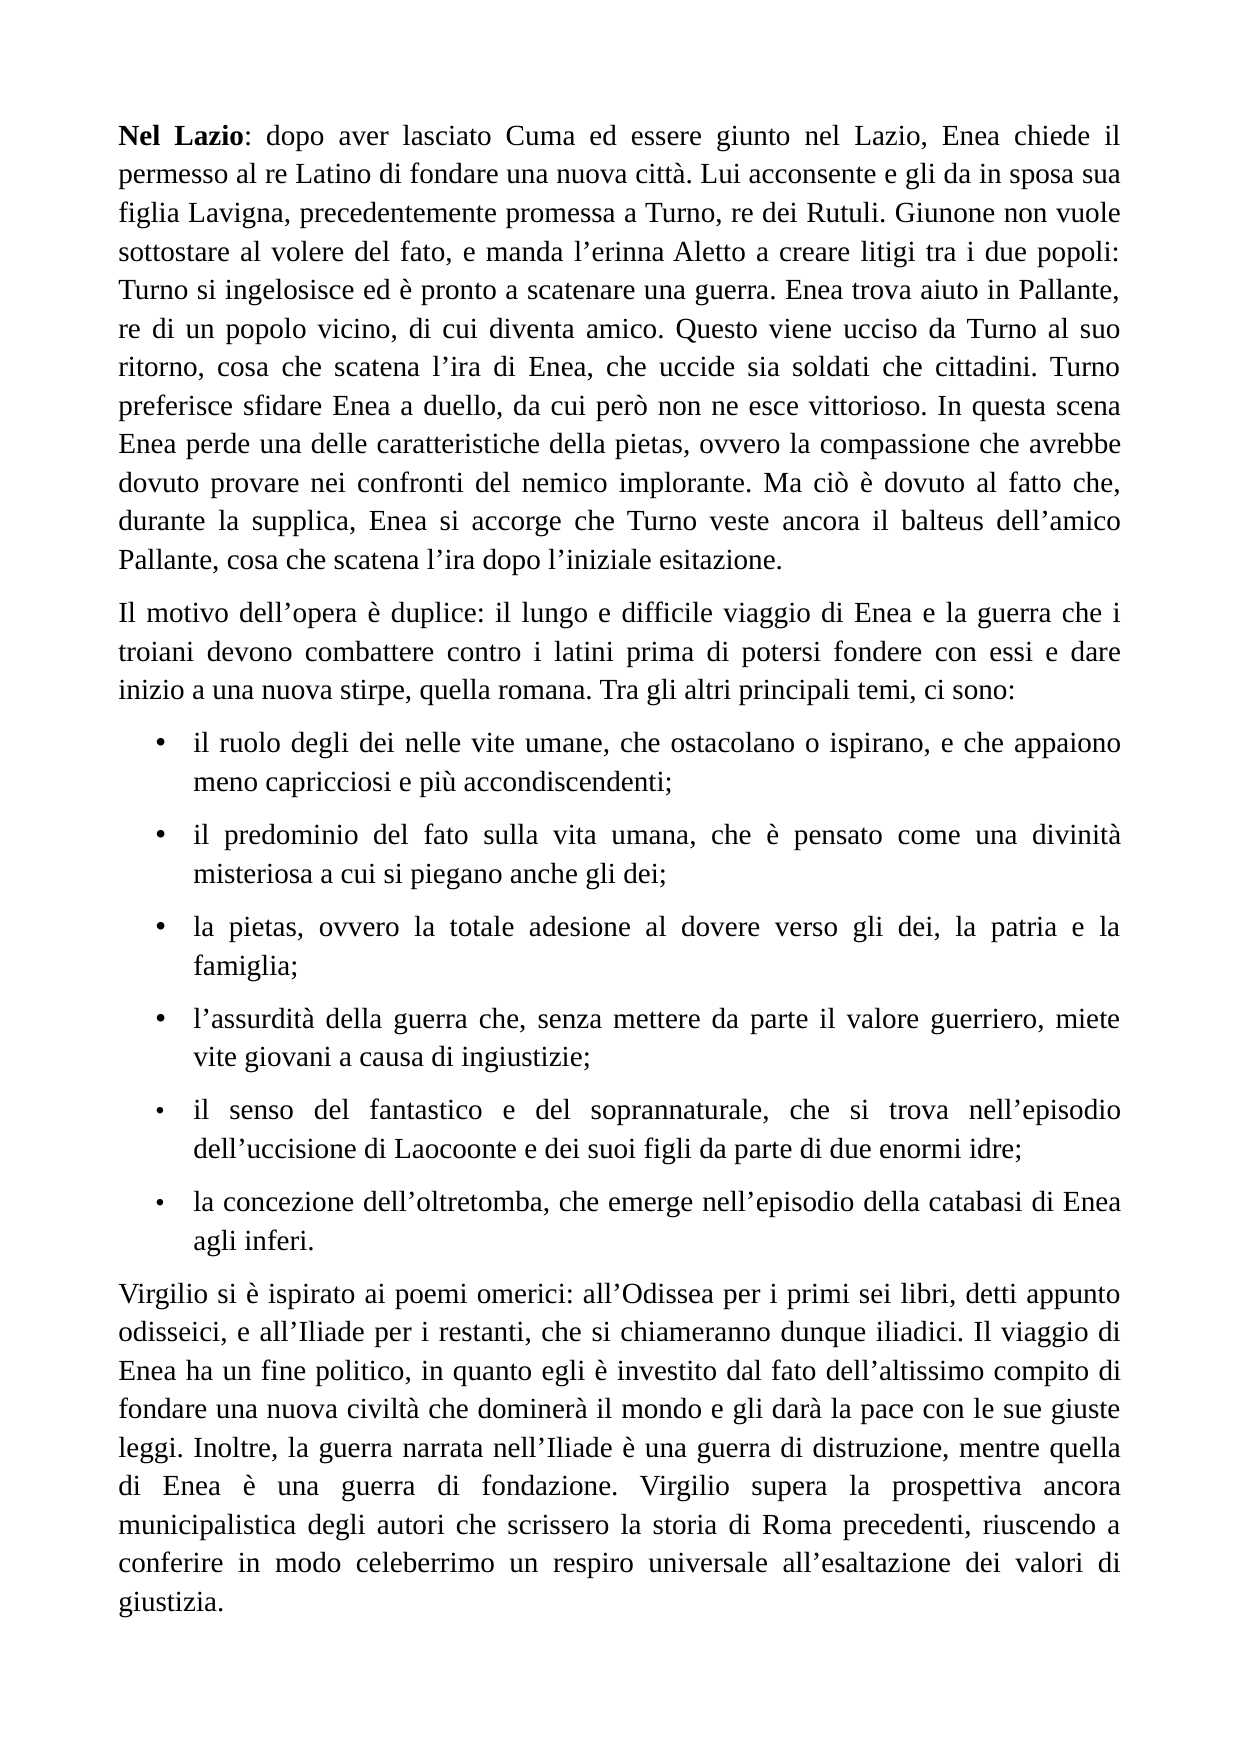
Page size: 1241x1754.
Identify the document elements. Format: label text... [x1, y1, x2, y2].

list il predominio del fato sulla vita umana, che è pensato come una divinità misteriosa a cui si piegano anche gli dei; [156, 817, 1122, 889]
list la concezione dell’oltretomba, che emerge nell’episodio della catabasi di Enea agli inferi. [156, 1184, 1122, 1256]
list la pietas, ovvero la totale adesione al dovere verso gli dei, la patria e la famiglia; [156, 909, 1122, 981]
text Virgilio si è ispirato ai poemi omerici: all’Odissea per i primi sei libri, detti appunto odisseici, e all’Iliade per i restanti, che si chiameranno dunque iliadici. Il viaggio di Enea ha un fine politico, in quanto egli è investito dal fato dell’altissimo compito di fondare una nuova civiltà che dominerà il mondo e gli darà la pace con le sue giuste leggi. Inoltre, la guerra narrata nell’Iliade è una guerra di distruzione, mentre quella di Enea è una guerra di fondazione. Virgilio supera la prospettiva ancora municipalistica degli autori che scrissero la storia di Roma precedenti, riuscendo a conferire in modo celeberrimo un respiro universale all’esaltazione dei valori di giustizia. [118, 1276, 1122, 1618]
text Nel Lazio: dopo aver lasciato Cuma ed essere giunto nel Lazio, Enea chiede il permesso al re Latino di fondare una nuova città. Lui acconsente e gli da in sposa sua figlia Lavigna, precedentemente promessa a Turno, re dei Rutuli. Giunone non vuole sottostare al volere del fato, e manda l’erinna Aletto a creare litigi tra i due popoli: Turno si ingelosisce ed è pronto a scatenare una guerra. Enea trova aiuto in Pallante, re di un popolo vicino, di cui diventa amico. Questo viene ucciso da Turno al suo ritorno, cosa che scatena l’ira di Enea, che uccide sia soldati che cittadini. Turno preferisce sfidare Enea a duello, da cui però non ne esce vittorioso. In questa scena Enea perde una delle caratteristiche della pietas, ovvero la compassione che avrebbe dovuto provare nei confronti del nemico implorante. Ma ciò è dovuto al fatto che, durante la supplica, Enea si accorge che Turno veste ancora il balteus dell’amico Pallante, cosa che scatena l’ira dopo l’iniziale esitazione. [118, 118, 1122, 576]
list il ruolo degli dei nelle vite umane, che ostacolano o ispirano, e che appaiono meno capricciosi e più accondiscendenti; [156, 725, 1122, 798]
text Il motivo dell’opera è duplice: il lungo e difficile viaggio di Enea e la guerra che i troiani devono combattere contro i latini prima di potersi fondere con essi e dare inizio a una nuova stirpe, quella romana. Tra gli altri principali temi, ci sono: [118, 595, 1122, 706]
list l’assurdità della guerra che, senza mettere da parte il valore guerriero, miete vite giovani a causa di ingiustizie; [156, 1001, 1122, 1073]
list il senso del fantastico e del soprannaturale, che si trova nell’episodio dell’uccisione di Laocoonte e dei suoi figli da parte di due enormi idre; [156, 1092, 1122, 1164]
